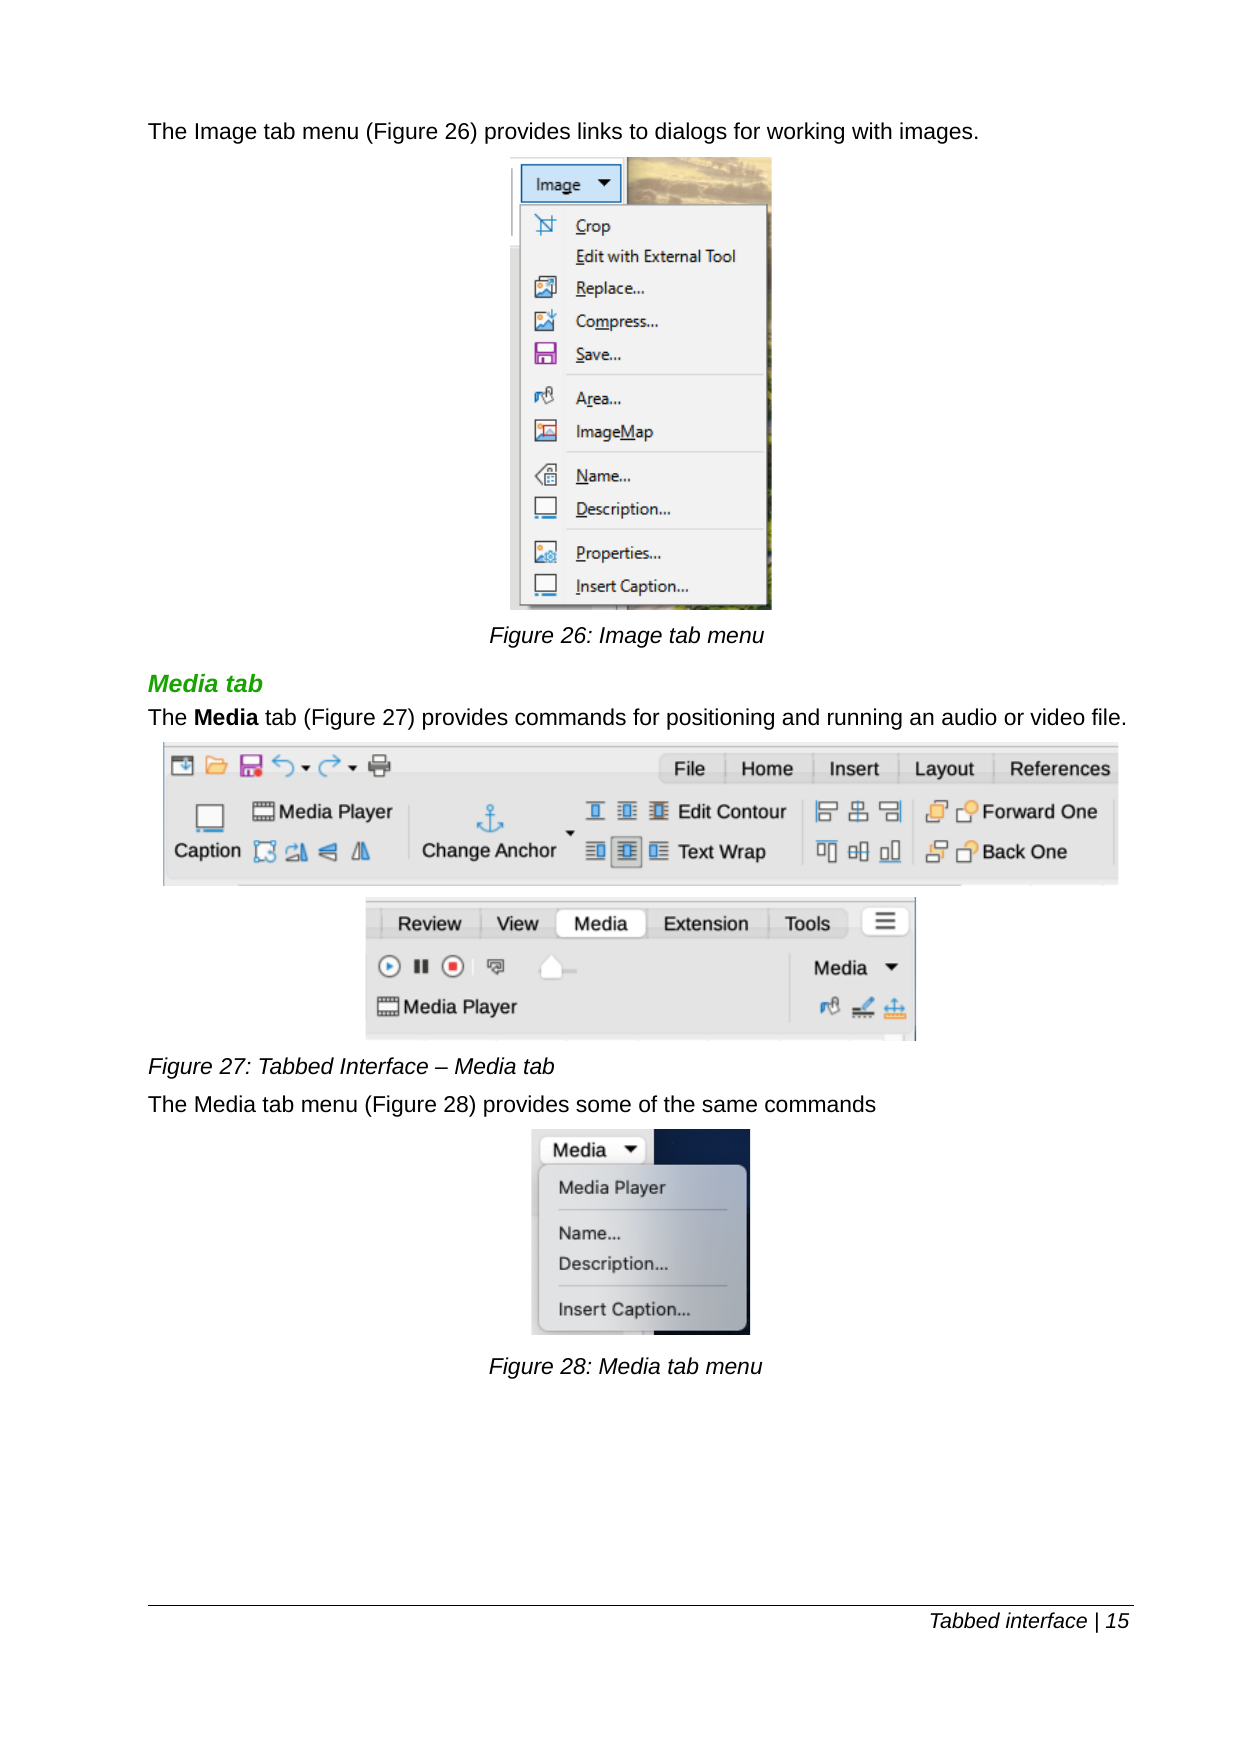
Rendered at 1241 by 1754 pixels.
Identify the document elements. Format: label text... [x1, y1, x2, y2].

text The Media tab (Figure 27) provides commands for positioning and running an audio or video file. [148, 703, 1134, 730]
text The Image tab menu (Figure 26) provides links to dialogs for working with images. [148, 118, 1134, 144]
text Figure 27: Tabbed Interface – Media tab [148, 1053, 1134, 1079]
picture [531, 1129, 751, 1335]
picture [365, 897, 917, 1041]
subtitle Media tab [148, 669, 1134, 698]
picture [163, 742, 1119, 886]
picture [510, 157, 772, 610]
text The Media tab menu (Figure 28) provides some of the same commands [148, 1091, 1134, 1117]
text Figure 26: Image tab menu [489, 622, 792, 648]
text Figure 28: Media tab menu [489, 1353, 793, 1379]
